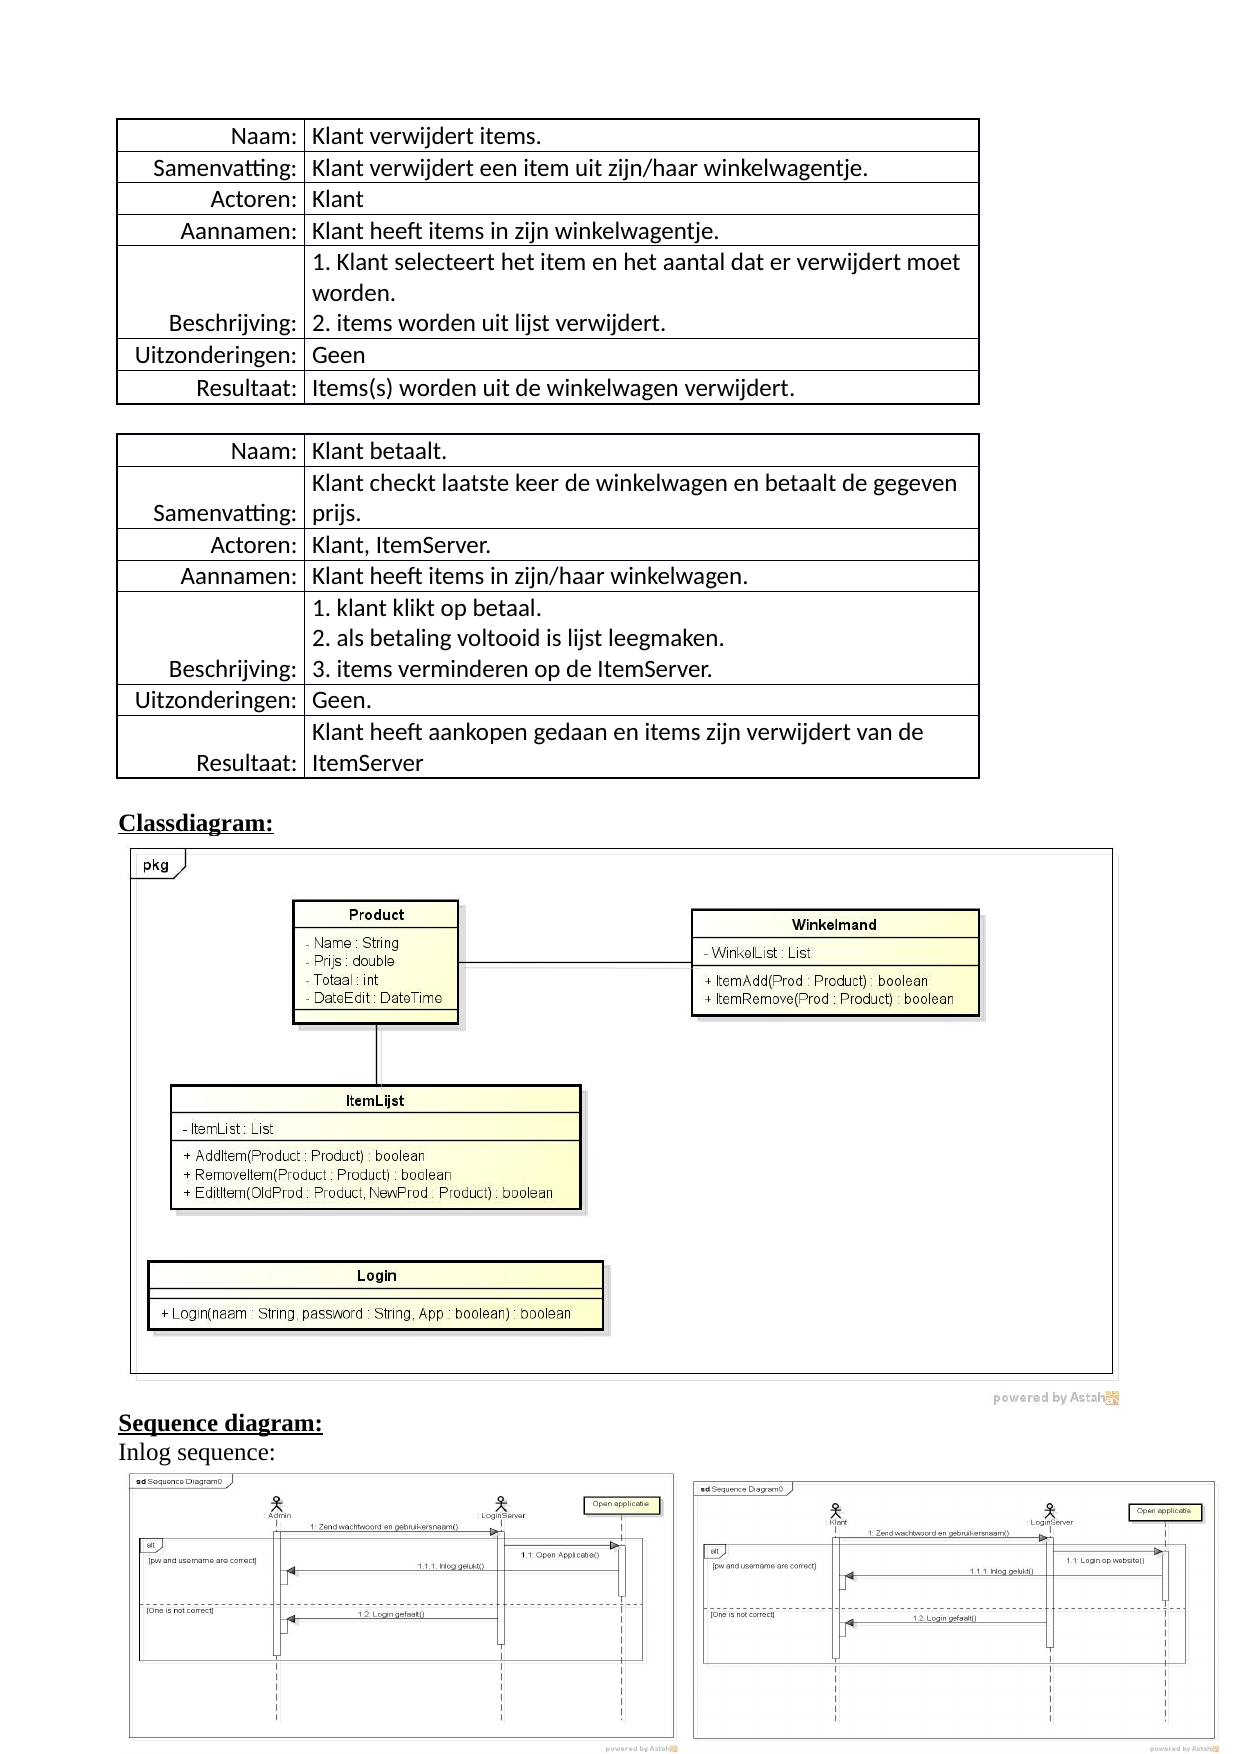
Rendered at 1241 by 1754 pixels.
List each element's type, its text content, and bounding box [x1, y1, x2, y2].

table_cell Geen. [305, 685, 978, 715]
table_cell Beschrijving: [118, 246, 304, 338]
text Classdiagram: [118, 808, 1122, 836]
table_cell Actoren: [118, 183, 304, 214]
table_cell Aannamen: [118, 215, 304, 245]
table_cell Klant [305, 183, 978, 214]
table_header Naam: [118, 435, 304, 466]
table_header Klant verwijdert items. [305, 120, 978, 151]
picture [118, 836, 1123, 1409]
table_cell Aannamen: [118, 561, 304, 591]
table_cell Klant checkt laatste keer de winkelwagen en betaalt de gegeven prijs. [305, 467, 978, 528]
table_cell Samenvatting: [118, 467, 304, 528]
table_cell Resultaat: [118, 371, 304, 402]
table_header Klant betaalt. [305, 435, 978, 466]
table_cell Uitzonderingen: [118, 685, 304, 715]
table_cell Klant heeft items in zijn/haar winkelwagen. [305, 561, 978, 591]
table_cell Samenvatting: [118, 152, 304, 182]
table_cell Klant heeft aankopen gedaan en items zijn verwijdert van de ItemServer [305, 716, 978, 777]
table_cell Actoren: [118, 529, 304, 559]
table_cell Beschrijving: [118, 592, 304, 684]
table_cell Uitzonderingen: [118, 339, 304, 369]
table_cell 1. Klant selecteert het item en het aantal dat er verwijdert moet worden. 2. items worden uit lijst verwijdert. [305, 246, 978, 338]
table_cell Resultaat: [118, 716, 304, 777]
table_header Naam: [118, 120, 304, 151]
table_cell Klant heeft items in zijn winkelwagentje. [305, 215, 978, 245]
text Inlog sequence: [118, 1437, 1122, 1466]
picture [122, 1468, 680, 1754]
table_cell Klant, ItemServer. [305, 529, 978, 559]
table_cell 1. klant klikt op betaal. 2. als betaling voltooid is lijst leegmaken. 3. items verminderen op de ItemServer. [305, 592, 978, 684]
table_cell Items(s) worden uit de winkelwagen verwijdert. [305, 371, 978, 402]
text Sequence diagram: [118, 1409, 1122, 1437]
picture [687, 1476, 1220, 1754]
table_cell Klant verwijdert een item uit zijn/haar winkelwagentje. [305, 152, 978, 182]
table_cell Geen [305, 339, 978, 369]
